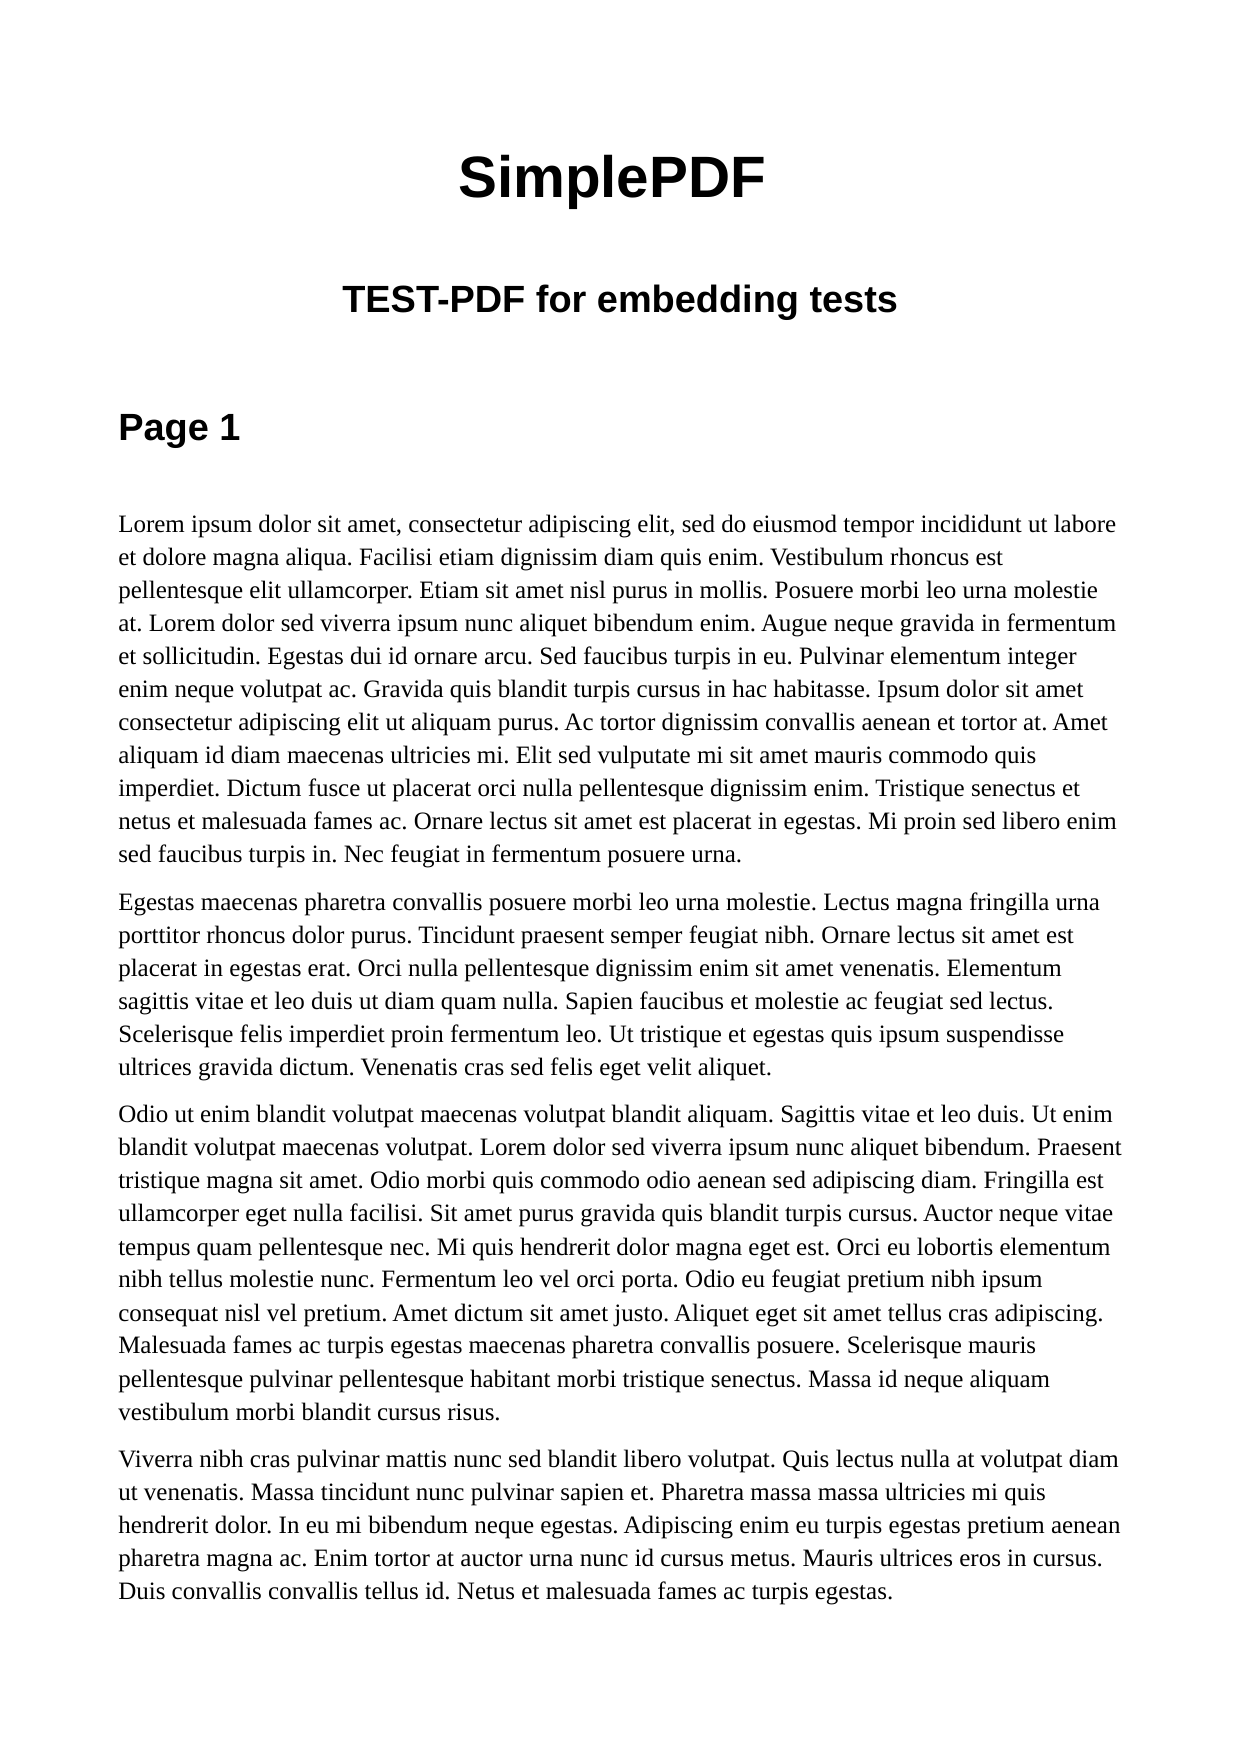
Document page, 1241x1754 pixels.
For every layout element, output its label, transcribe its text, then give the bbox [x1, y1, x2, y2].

subtitle Page 1 [118, 405, 1122, 449]
text Viverra nibh cras pulvinar mattis nunc sed blandit libero volutpat. Quis lectus nulla at volutpat diam ut venenatis. Massa tincidunt nunc pulvinar sapien et. Pharetra massa massa ultricies mi quis hendrerit dolor. In eu mi bibendum neque egestas. Adipiscing enim eu turpis egestas pretium aenean pharetra magna ac. Enim tortor at auctor urna nunc id cursus metus. Mauris ultrices eros in cursus. Duis convallis convallis tellus id. Netus et malesuada fames ac turpis egestas. [118, 1444, 1122, 1605]
subtitle TEST-PDF for embedding tests [118, 276, 1122, 320]
text Odio ut enim blandit volutpat maecenas volutpat blandit aliquam. Sagittis vitae et leo duis. Ut enim blandit volutpat maecenas volutpat. Lorem dolor sed viverra ipsum nunc aliquet bibendum. Praesent tristique magna sit amet. Odio morbi quis commodo odio aenean sed adipiscing diam. Fringilla est ullamcorper eget nulla facilisi. Sit amet purus gravida quis blandit turpis cursus. Auctor neque vitae tempus quam pellentesque nec. Mi quis hendrerit dolor magna eget est. Orci eu lobortis elementum nibh tellus molestie nunc. Fermentum leo vel orci porta. Odio eu feugiat pretium nibh ipsum consequat nisl vel pretium. Amet dictum sit amet justo. Aliquet eget sit amet tellus cras adipiscing. Malesuada fames ac turpis egestas maecenas pharetra convallis posuere. Scelerisque mauris pellentesque pulvinar pellentesque habitant morbi tristique senectus. Massa id neque aliquam vestibulum morbi blandit cursus risus. [118, 1099, 1122, 1425]
text Lorem ipsum dolor sit amet, consectetur adipiscing elit, sed do eiusmod tempor incididunt ut labore et dolore magna aliqua. Facilisi etiam dignissim diam quis enim. Vestibulum rhoncus est pellentesque elit ullamcorper. Etiam sit amet nisl purus in mollis. Posuere morbi leo urna molestie at. Lorem dolor sed viverra ipsum nunc aliquet bibendum enim. Augue neque gravida in fermentum et sollicitudin. Egestas dui id ornare arcu. Sed faucibus turpis in eu. Pulvinar elementum integer enim neque volutpat ac. Gravida quis blandit turpis cursus in hac habitasse. Ipsum dolor sit amet consectetur adipiscing elit ut aliquam purus. Ac tortor dignissim convallis aenean et tortor at. Amet aliquam id diam maecenas ultricies mi. Elit sed vulputate mi sit amet mauris commodo quis imperdiet. Dictum fusce ut placerat orci nulla pellentesque dignissim enim. Tristique senectus et netus et malesuada fames ac. Ornare lectus sit amet est placerat in egestas. Mi proin sed libero enim sed faucibus turpis in. Nec feugiat in fermentum posuere urna. [118, 509, 1122, 868]
title SimplePDF [118, 143, 1122, 210]
text Egestas maecenas pharetra convallis posuere morbi leo urna molestie. Lectus magna fringilla urna porttitor rhoncus dolor purus. Tincidunt praesent semper feugiat nibh. Ornare lectus sit amet est placerat in egestas erat. Orci nulla pellentesque dignissim enim sit amet venenatis. Elementum sagittis vitae et leo duis ut diam quam nulla. Sapien faucibus et molestie ac feugiat sed lectus. Scelerisque felis imperdiet proin fermentum leo. Ut tristique et egestas quis ipsum suspendisse ultrices gravida dictum. Venenatis cras sed felis eget velit aliquet. [118, 887, 1122, 1081]
